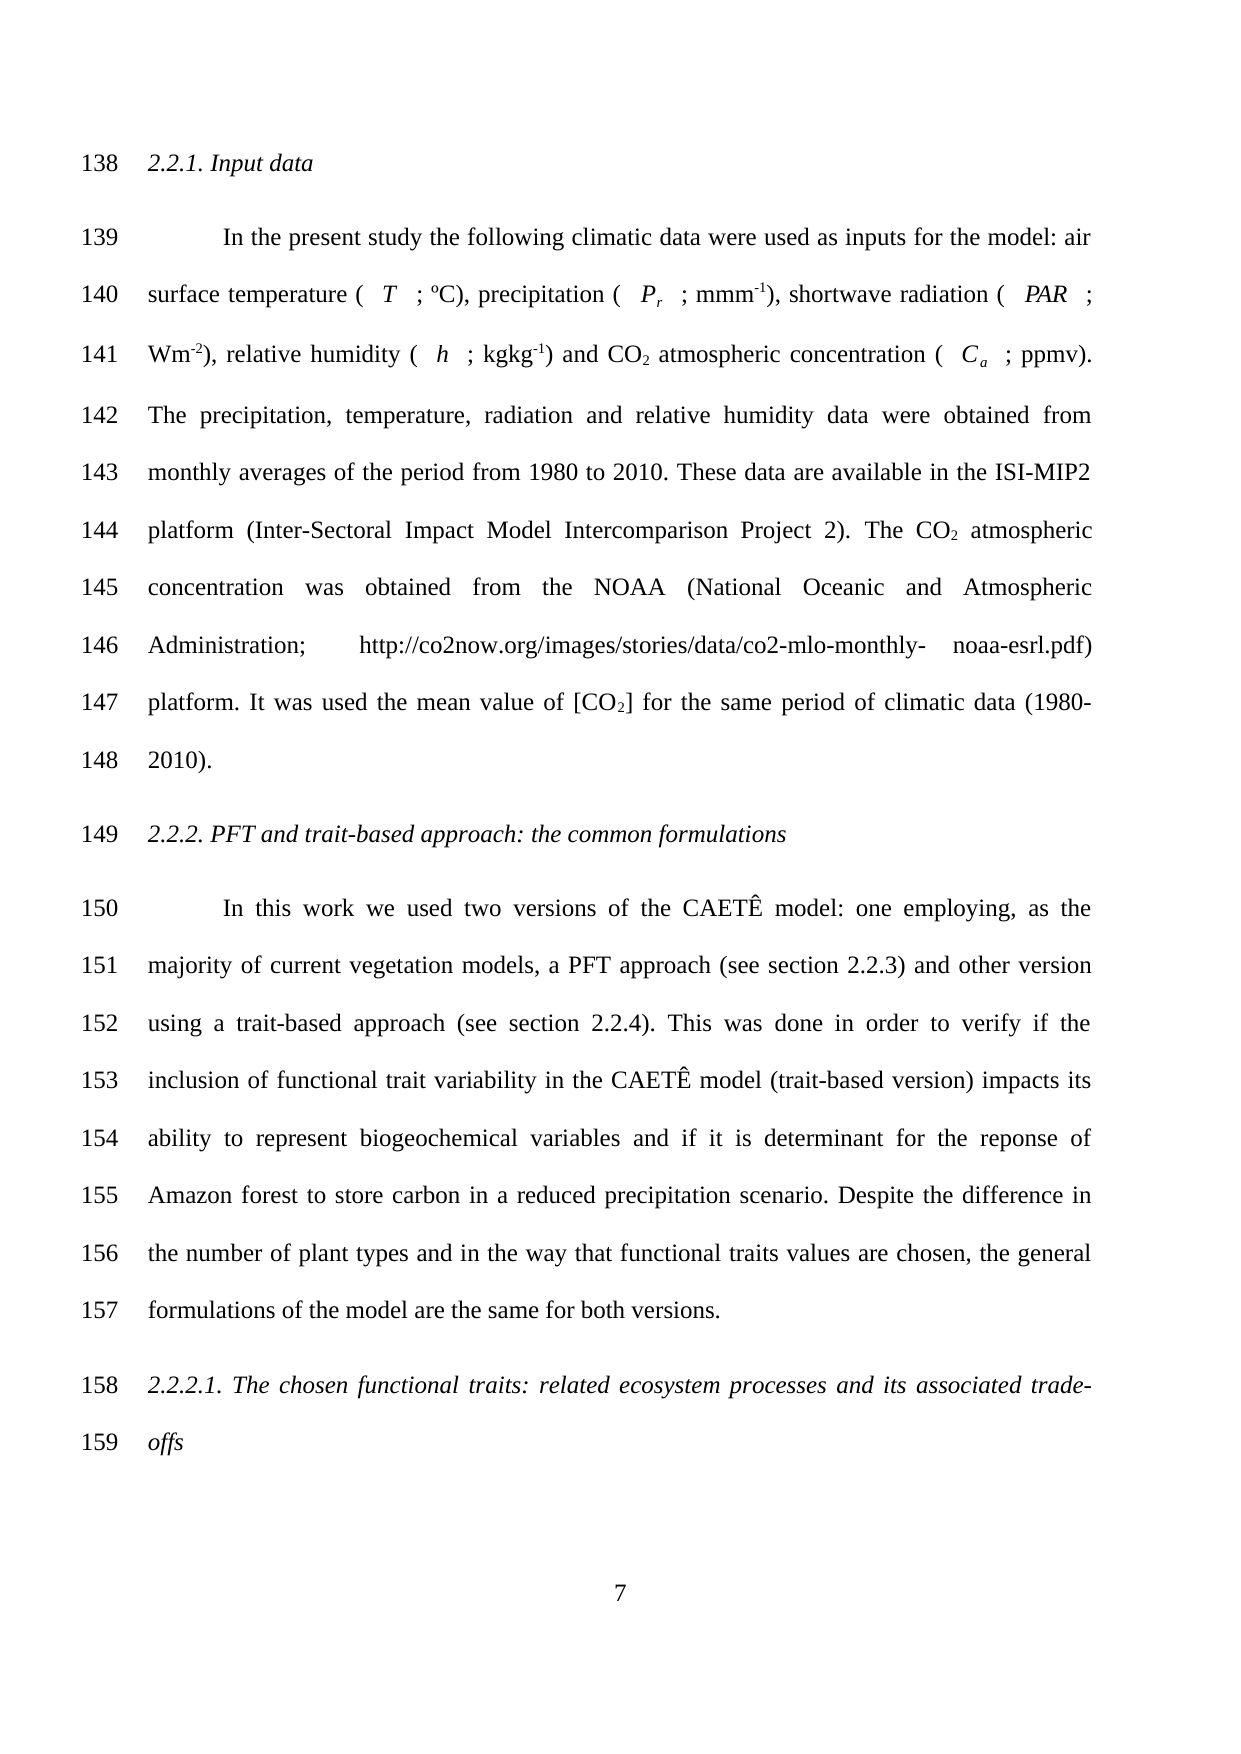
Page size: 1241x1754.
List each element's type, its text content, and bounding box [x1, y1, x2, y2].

text 2.2.2. PFT and trait-based approach: the common formulations [148, 819, 1093, 848]
text In the present study the following climatic data were used as inputs for the model: air surface temperature (; ºC), precipitation (; mmm-1), shortwave radiation (; Wm-2), relative humidity (; kgkg-1) and CO2 atmospheric concentration (; ppmv). The precipitation, temperature, radiation and relative humidity data were obtained from monthly averages of the period from 1980 to 2010. These data are available in the ISI-MIP2 platform (Inter-Sectoral Impact Model Intercomparison Project 2). The CO2 atmospheric concentration was obtained from the NOAA (National Oceanic and Atmospheric Administration; http://co2now.org/images/stories/data/co2-mlo-monthly- noaa-esrl.pdf) platform. It was used the mean value of [CO2] for the same period of climatic data (1980-2010). [148, 222, 1093, 773]
text In this work we used two versions of the CAETÊ model: one employing, as the majority of current vegetation models, a PFT approach (see section 2.2.3) and other version using a trait-based approach (see section 2.2.4). This was done in order to verify if the inclusion of functional trait variability in the CAETÊ model (trait-based version) impacts its ability to represent biogeochemical variables and if it is determinant for the reponse of Amazon forest to store carbon in a reduced precipitation scenario. Despite the difference in the number of plant types and in the way that functional traits values are chosen, the general formulations of the model are the same for both versions. [148, 893, 1093, 1324]
text 2.2.1. Input data [148, 148, 1093, 176]
text 2.2.2.1. The chosen functional traits: related ecosystem processes and its associated trade-offs [148, 1370, 1093, 1456]
